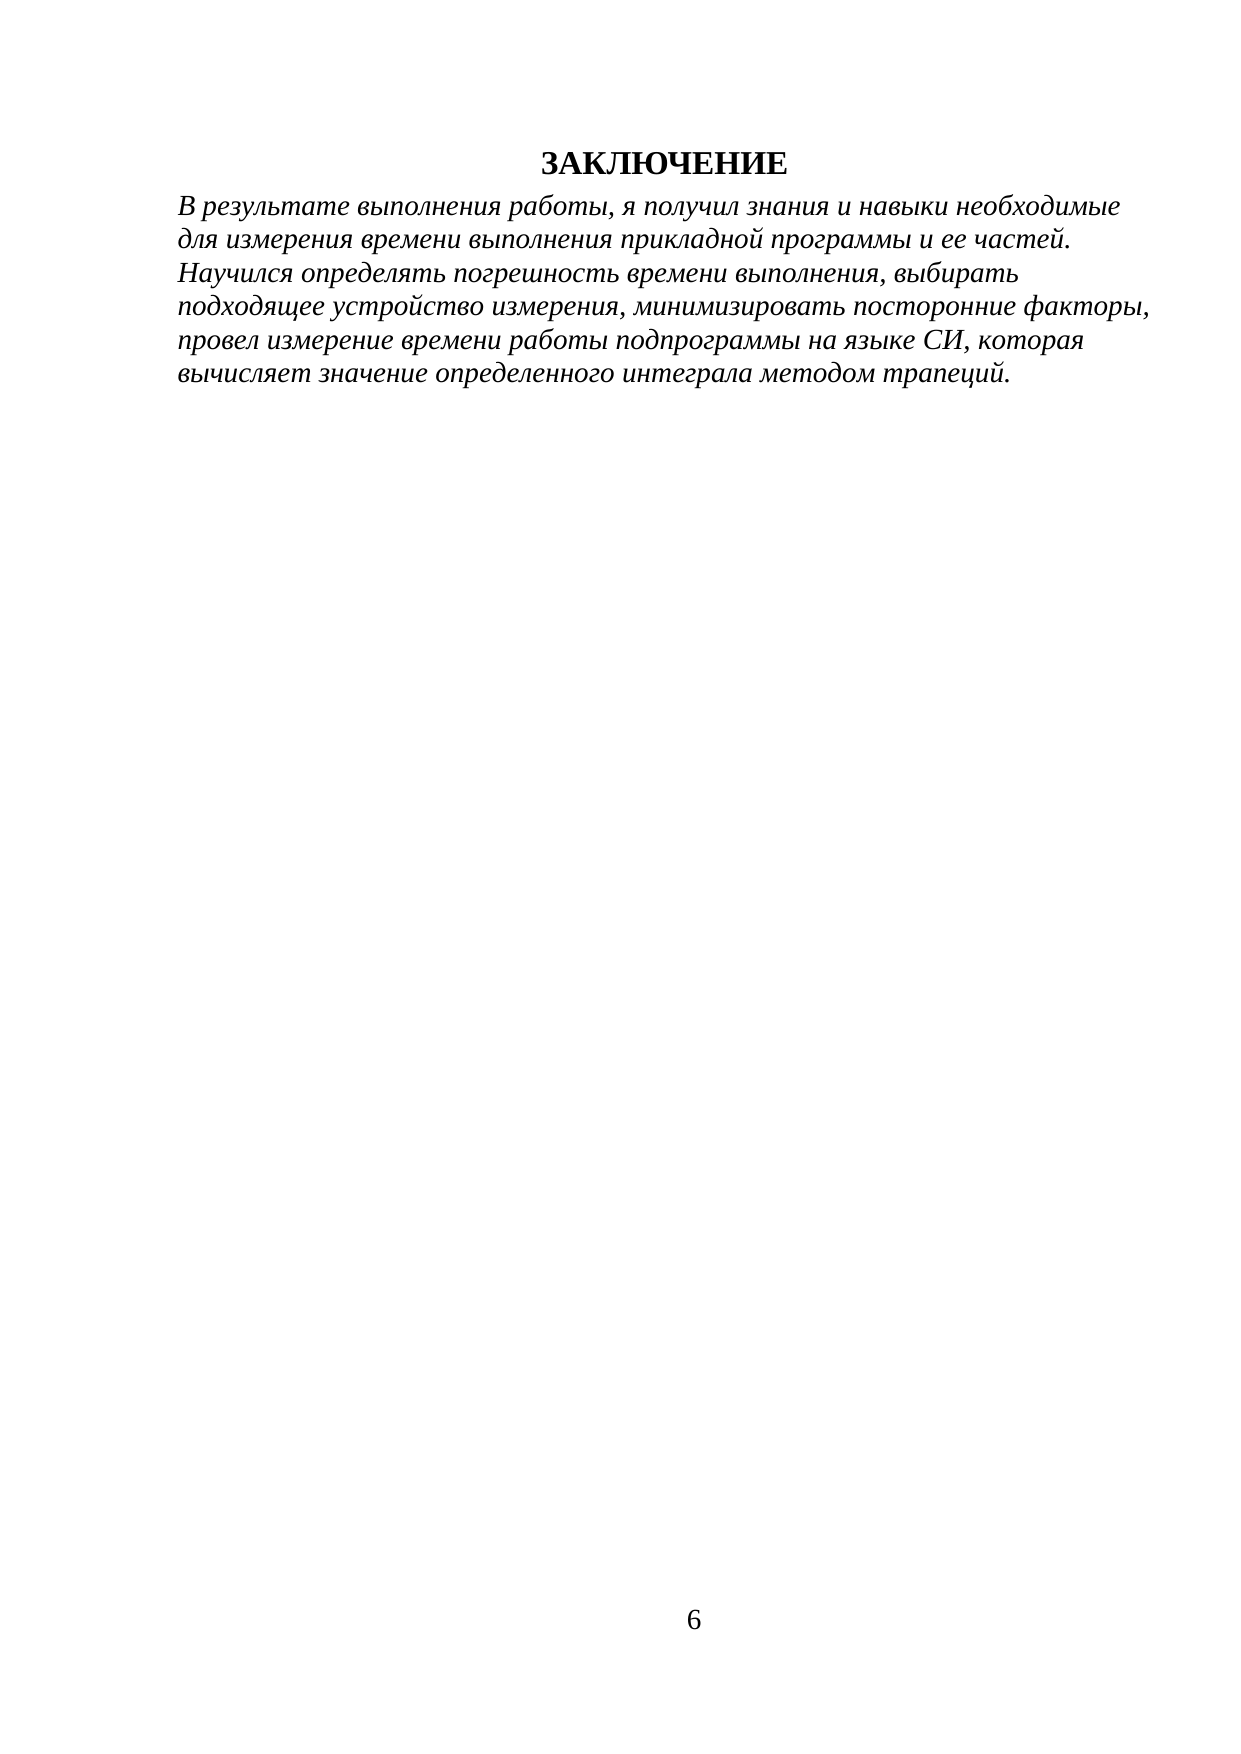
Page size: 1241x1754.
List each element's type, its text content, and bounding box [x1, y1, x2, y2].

text В результате выполнения работы, я получил знания и навыки необходимые для измерения времени выполнения прикладной программы и ее частей. Научился определять погрешность времени выполнения, выбирать подходящее устройство измерения, минимизировать посторонние факторы, провел измерение времени работы подпрограммы на языке СИ, которая вычисляет значение определенного интеграла методом трапеций. [177, 188, 1152, 389]
subtitle ЗАКЛЮЧЕНИЕ [177, 143, 1152, 181]
